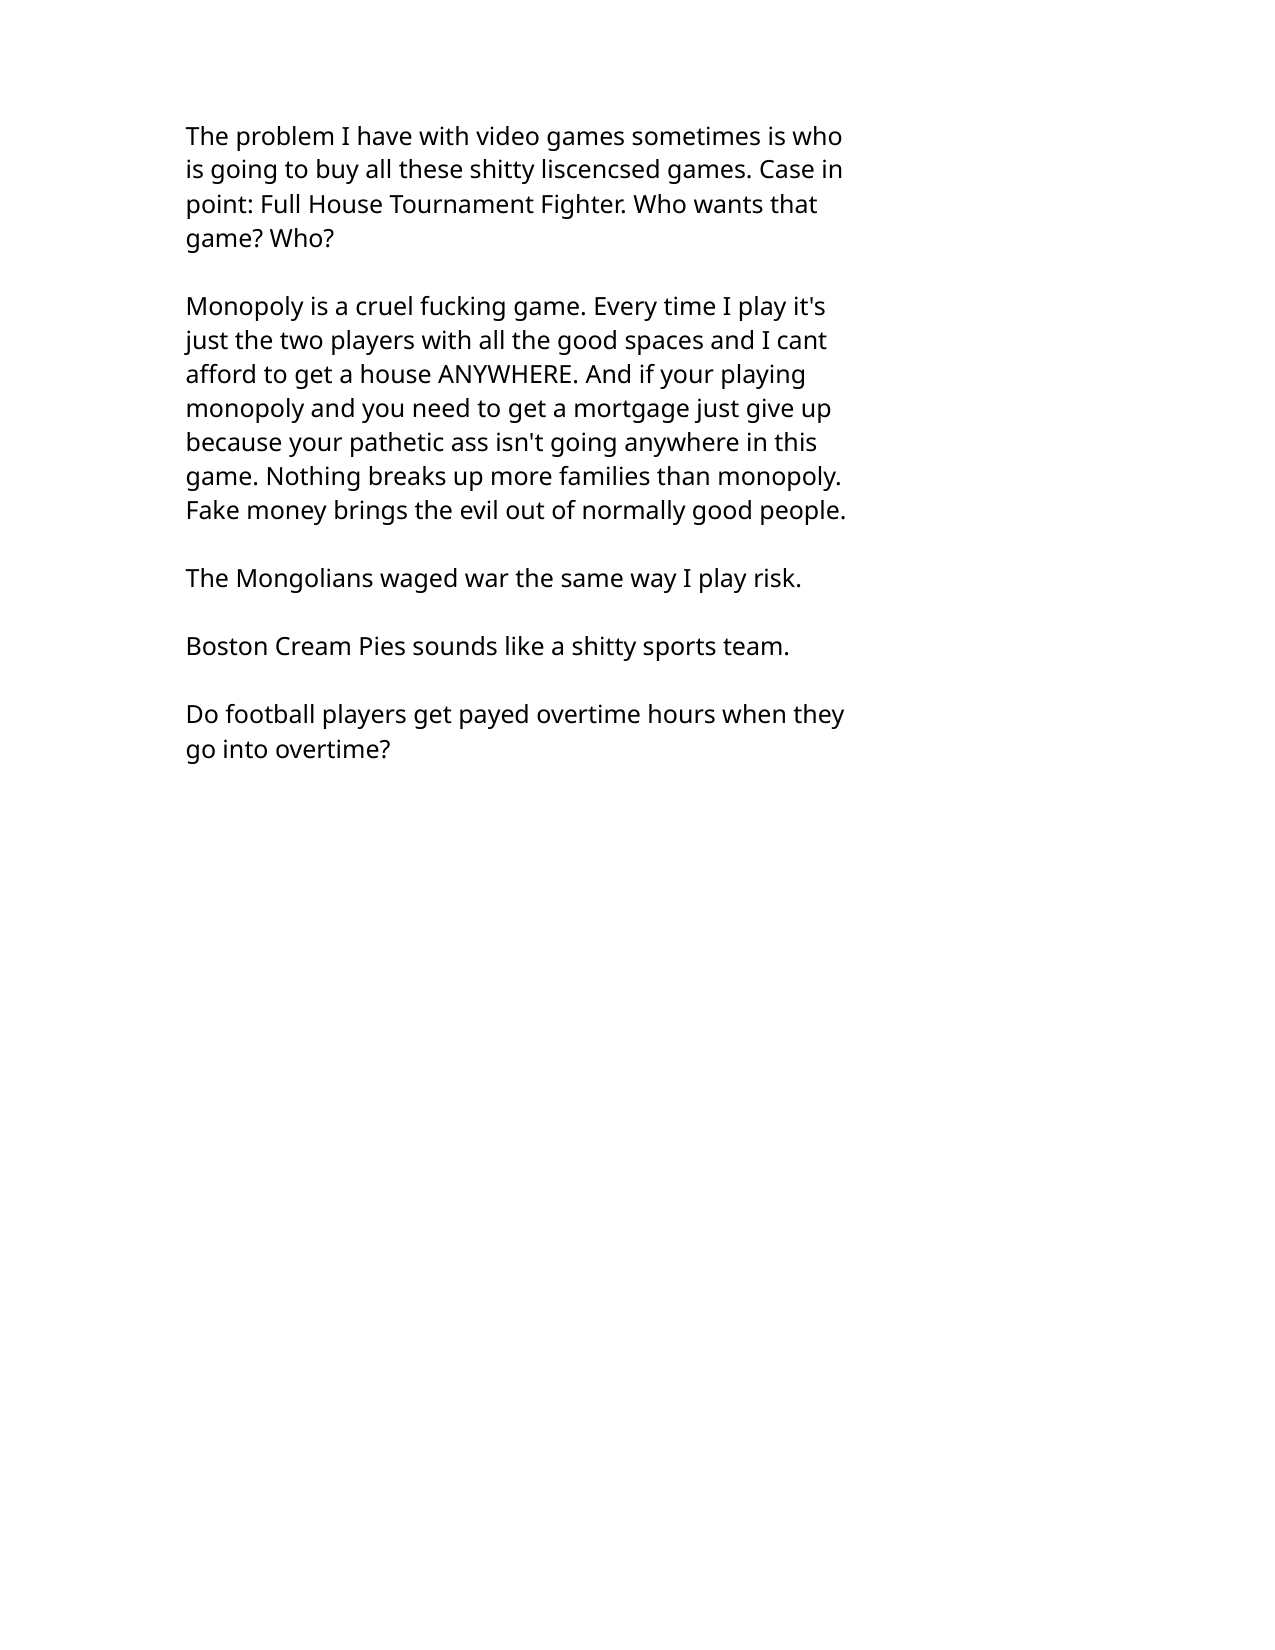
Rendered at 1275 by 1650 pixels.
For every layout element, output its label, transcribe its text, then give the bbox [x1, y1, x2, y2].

text Monopoly is a cruel fucking game. Every time I play it's just the two players with all the good spaces and I cant afford to get a house ANYWHERE. And if your playing monopoly and you need to get a mortgage just give up because your pathetic ass isn't going anywhere in this game. Nothing breaks up more families than monopoly. Fake money brings the evil out of normally good people. [185, 288, 863, 527]
text The Mongolians waged war the same way I play risk. [185, 561, 863, 595]
text Do football players get payed overtime hours when they go into overtime? [185, 697, 863, 765]
text Boston Cream Pies sounds like a shitty sports team. [185, 629, 863, 663]
text The problem I have with video games sometimes is who is going to buy all these shitty liscencsed games. Case in point: Full House Tournament Fighter. Who wants that game? Who? [185, 118, 863, 254]
